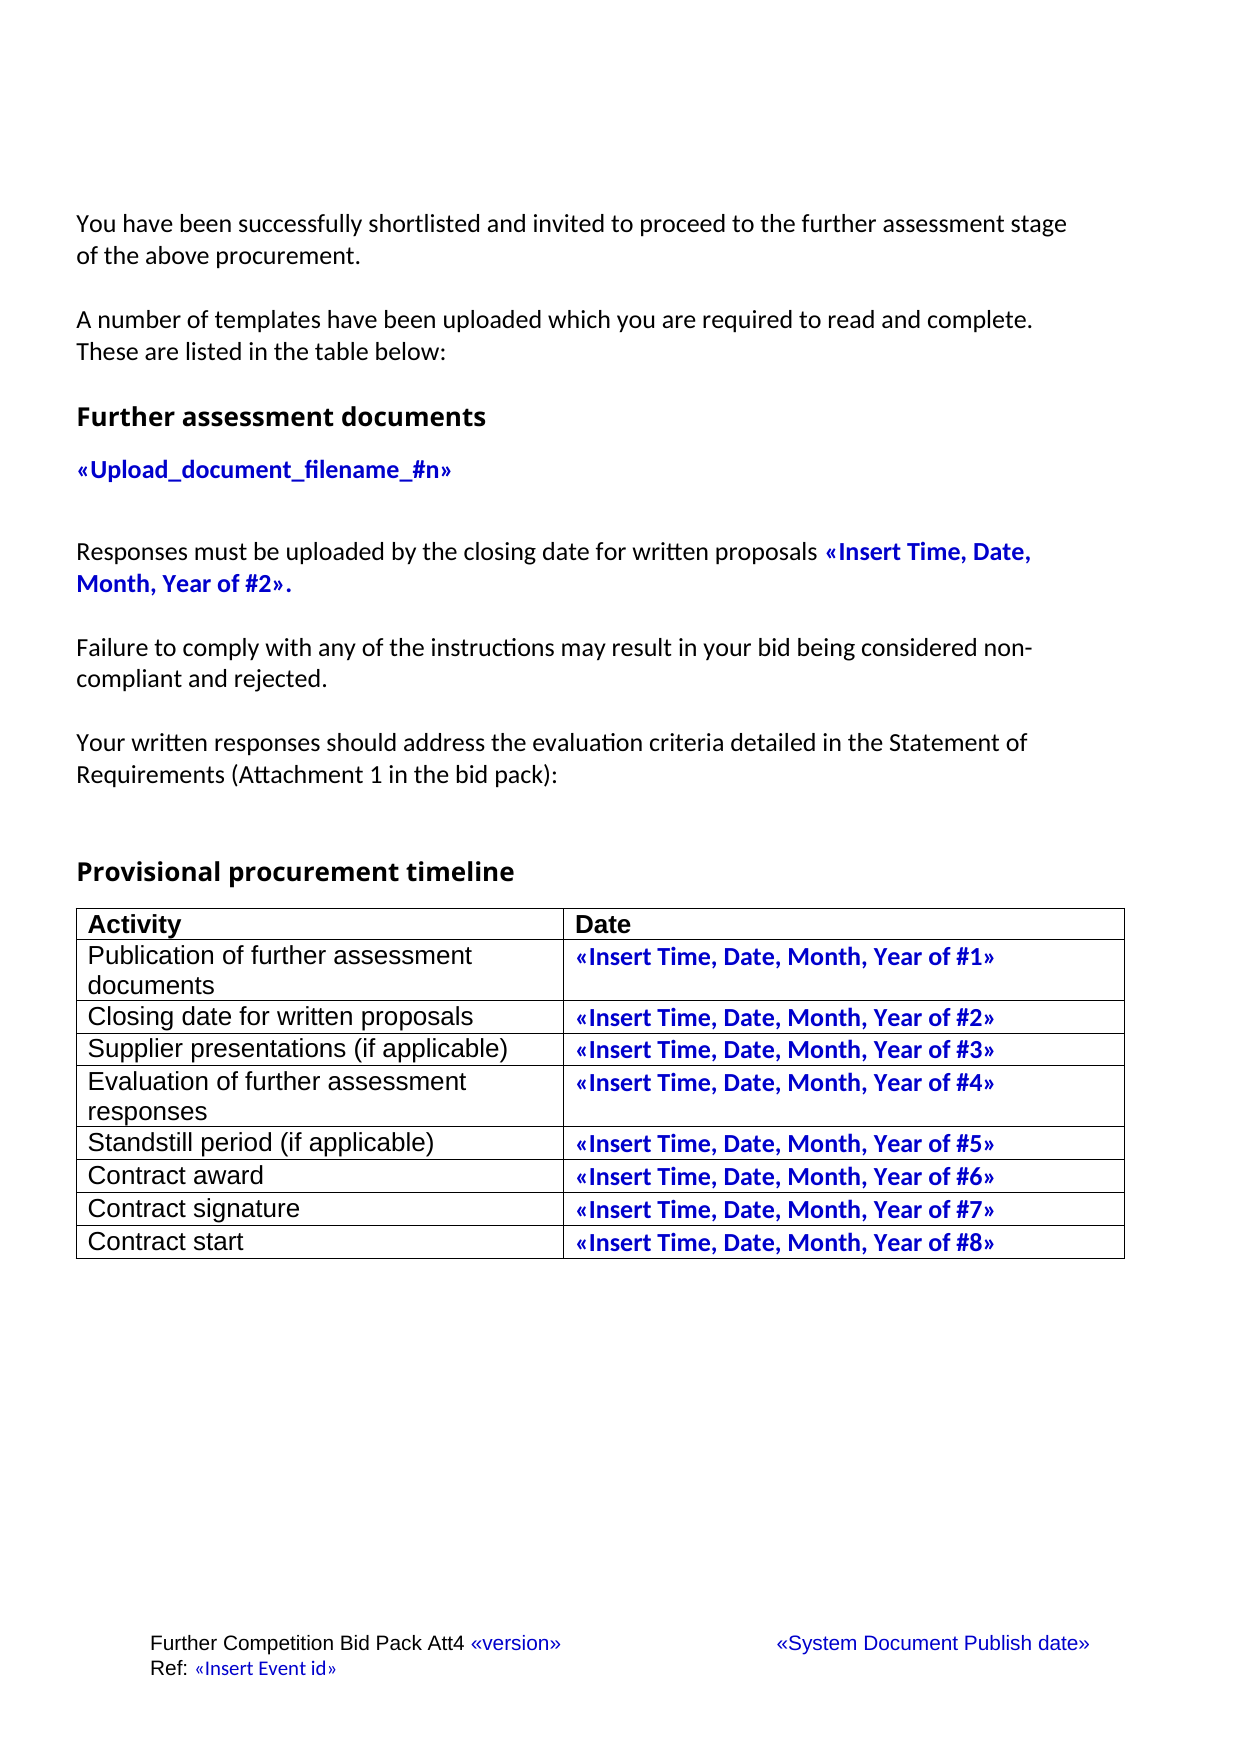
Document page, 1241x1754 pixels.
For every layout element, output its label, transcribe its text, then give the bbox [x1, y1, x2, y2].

table_cell «Insert Time, Date, Month, Year of #8» [564, 1226, 1124, 1257]
table_cell Standstill period (if applicable) [77, 1127, 563, 1159]
table_cell «Insert Time, Date, Month, Year of #1» [564, 940, 1124, 1000]
table_cell «Insert Time, Date, Month, Year of #3» [564, 1034, 1124, 1065]
text You have been successfully shortlisted and invited to proceed to the further assessment stage of the above procurement. [76, 207, 1090, 271]
table_cell Supplier presentations (if applicable) [77, 1034, 563, 1065]
text Provisional procurement timeline [76, 853, 1090, 889]
table_cell Evaluation of further assessment responses [77, 1066, 563, 1126]
table_header Date [564, 909, 1124, 939]
text Your written responses should address the evaluation criteria detailed in the Statement of Requirements (Attachment 1 in the bid pack): [76, 726, 1090, 790]
table_cell «Insert Time, Date, Month, Year of #4» [564, 1066, 1124, 1126]
table_cell «Insert Time, Date, Month, Year of #7» [564, 1193, 1124, 1224]
text A number of templates have been uploaded which you are required to read and complete. These are listed in the table below: [76, 303, 1090, 366]
table_cell Contract start [77, 1226, 563, 1257]
table_cell «Insert Time, Date, Month, Year of #2» [564, 1001, 1124, 1032]
text Failure to comply with any of the instructions may result in your bid being considered non-compliant and rejected. [76, 631, 1090, 694]
table_cell Contract award [77, 1160, 563, 1192]
table_cell Closing date for written proposals [77, 1001, 563, 1032]
table_cell Publication of further assessment documents [77, 940, 563, 1000]
text Further assessment documents [76, 398, 1090, 434]
table_cell «Insert Time, Date, Month, Year of #6» [564, 1160, 1124, 1192]
text «Upload_document_filename_#n» [76, 453, 1090, 484]
text Responses must be uploaded by the closing date for written proposals «Insert Time, Date, Month, Year of #2». [76, 536, 1090, 599]
table_cell Contract signature [77, 1193, 563, 1224]
table_header Activity [77, 909, 563, 939]
table_cell «Insert Time, Date, Month, Year of #5» [564, 1127, 1124, 1159]
